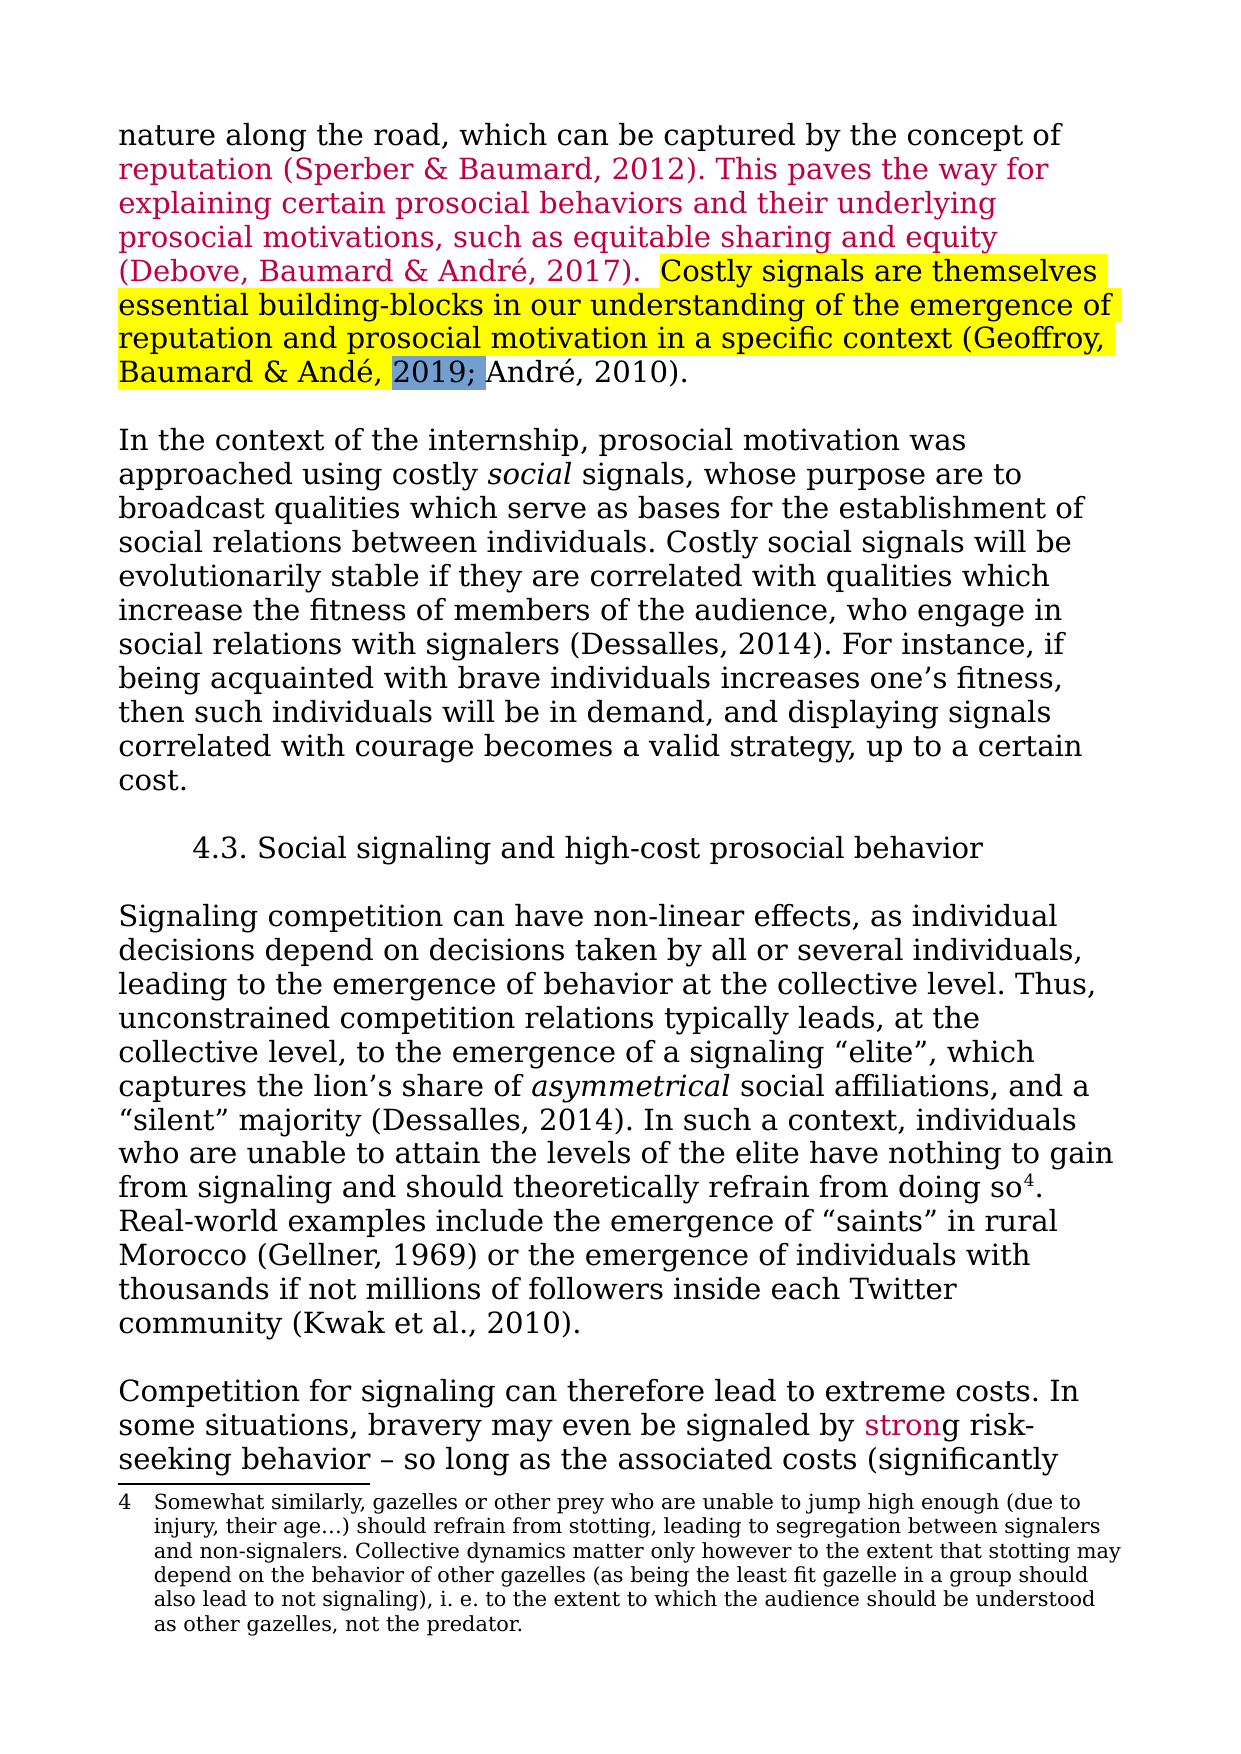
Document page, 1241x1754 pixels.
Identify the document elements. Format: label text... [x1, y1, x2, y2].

text Signaling competition can have non-linear effects, as individual decisions depend on decisions taken by all or several individuals, leading to the emergence of behavior at the collective level. Thus, unconstrained competition relations typically leads, at the collective level, to the emergence of a signaling “elite”, which captures the lion’s share of asymmetrical social affiliations, and a “silent” majority (Dessalles, 2014). In such a context, individuals who are unable to attain the levels of the elite have nothing to gain from signaling and should theoretically refrain from doing so. Real-world examples include the emergence of “saints” in rural Morocco (Gellner, 1969) or the emergence of individuals with thousands if not millions of followers inside each Twitter community (Kwak et al., 2010). [118, 899, 1122, 1341]
text 4.3. Social signaling and high-cost prosocial behavior [118, 831, 1122, 865]
text Somewhat similarly, gazelles or other prey who are unable to jump high enough (due to injury, their age…) should refrain from stotting, leading to segregation between signalers and non-signalers. Collective dynamics matter only however to the extent that stotting may depend on the behavior of other gazelles (as being the least fit gazelle in a group should also lead to not signaling), i. e. to the extent to which the audience should be understood as other gazelles, not the predator. [118, 1490, 1122, 1636]
text Competition for signaling can therefore lead to extreme costs. In some situations, bravery may even be signaled by strong risk-seeking behavior – so long as the associated costs (significantly [118, 1341, 1122, 1476]
text nature along the road, which can be captured by the concept of reputation (Sperber & Baumard, 2012). This paves the way for explaining certain prosocial behaviors and their underlying prosocial motivations, such as equitable sharing and equity (Debove, Baumard & André, 2017). Costly signals are themselves essential building-blocks in our understanding of the emergence of reputation and prosocial motivation in a specific context (Geoffroy, Baumard & Andé, 2019; André, 2010). In the context of the internship, prosocial motivation was approached using costly social signals, whose purpose are to broadcast qualities which serve as bases for the establishment of social relations between individuals. Costly social signals will be evolutionarily stable if they are correlated with qualities which increase the fitness of members of the audience, who engage in social relations with signalers (Dessalles, 2014). For instance, if being acquainted with brave individuals increases one’s fitness, then such individuals will be in demand, and displaying signals correlated with courage becomes a valid strategy, up to a certain cost. [118, 118, 1122, 797]
